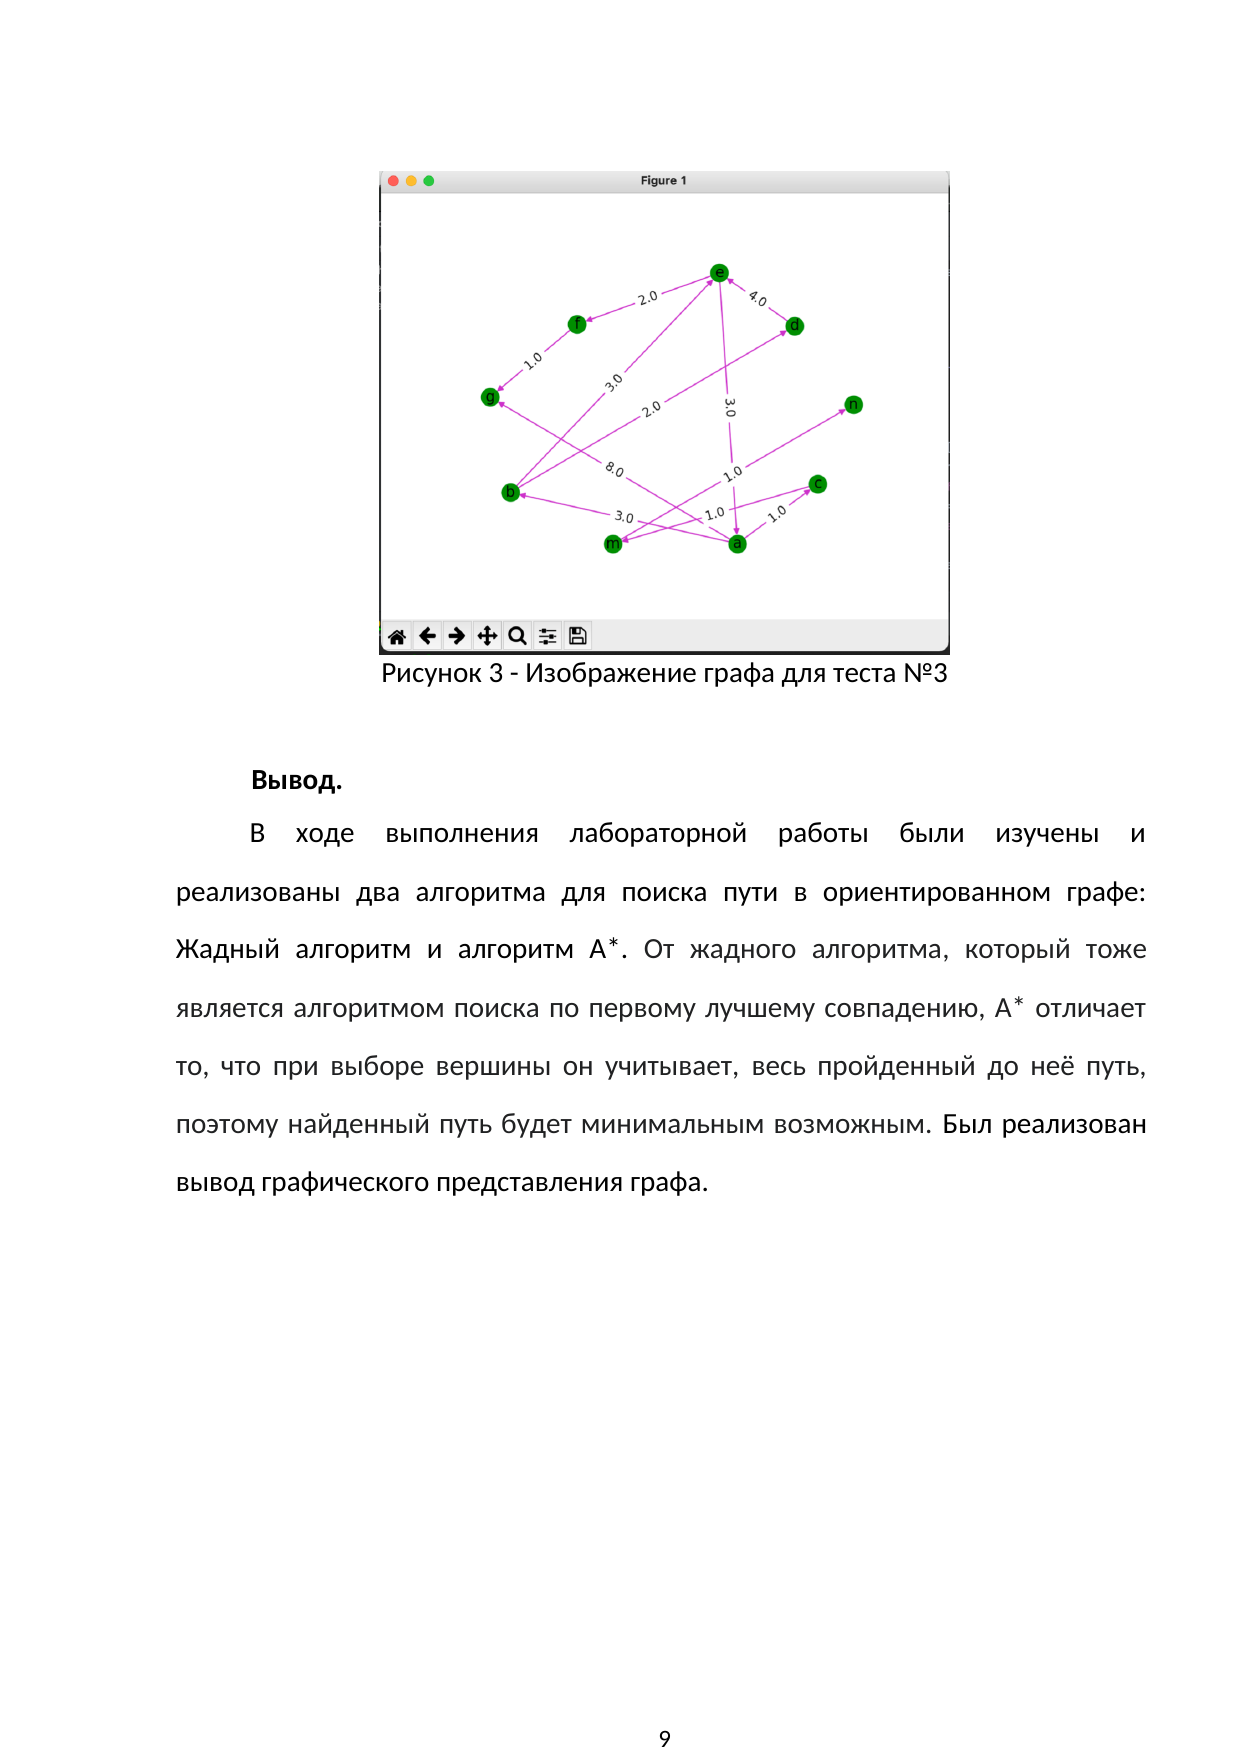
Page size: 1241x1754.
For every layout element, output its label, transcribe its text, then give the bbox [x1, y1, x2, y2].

text Рисунок 3 - Изображение графа для теста №3 [177, 654, 1152, 690]
text В ходе выполнения лабораторной работы были изучены и реализованы два алгоритма для поиска пути в ориентированном графе: Жадный алгоритм и алгоритм А*. От жадного алгоритма, который тоже является алгоритмом поиска по первому лучшему совпадению, A* отличает то, что при выборе вершины он учитывает, весь пройденный до неё путь, поэтому найденный путь будет минимальным возможным. Был реализован вывод графического представления графа. [176, 814, 1147, 1198]
picture [379, 171, 556, 655]
text Вывод. [177, 761, 1152, 797]
